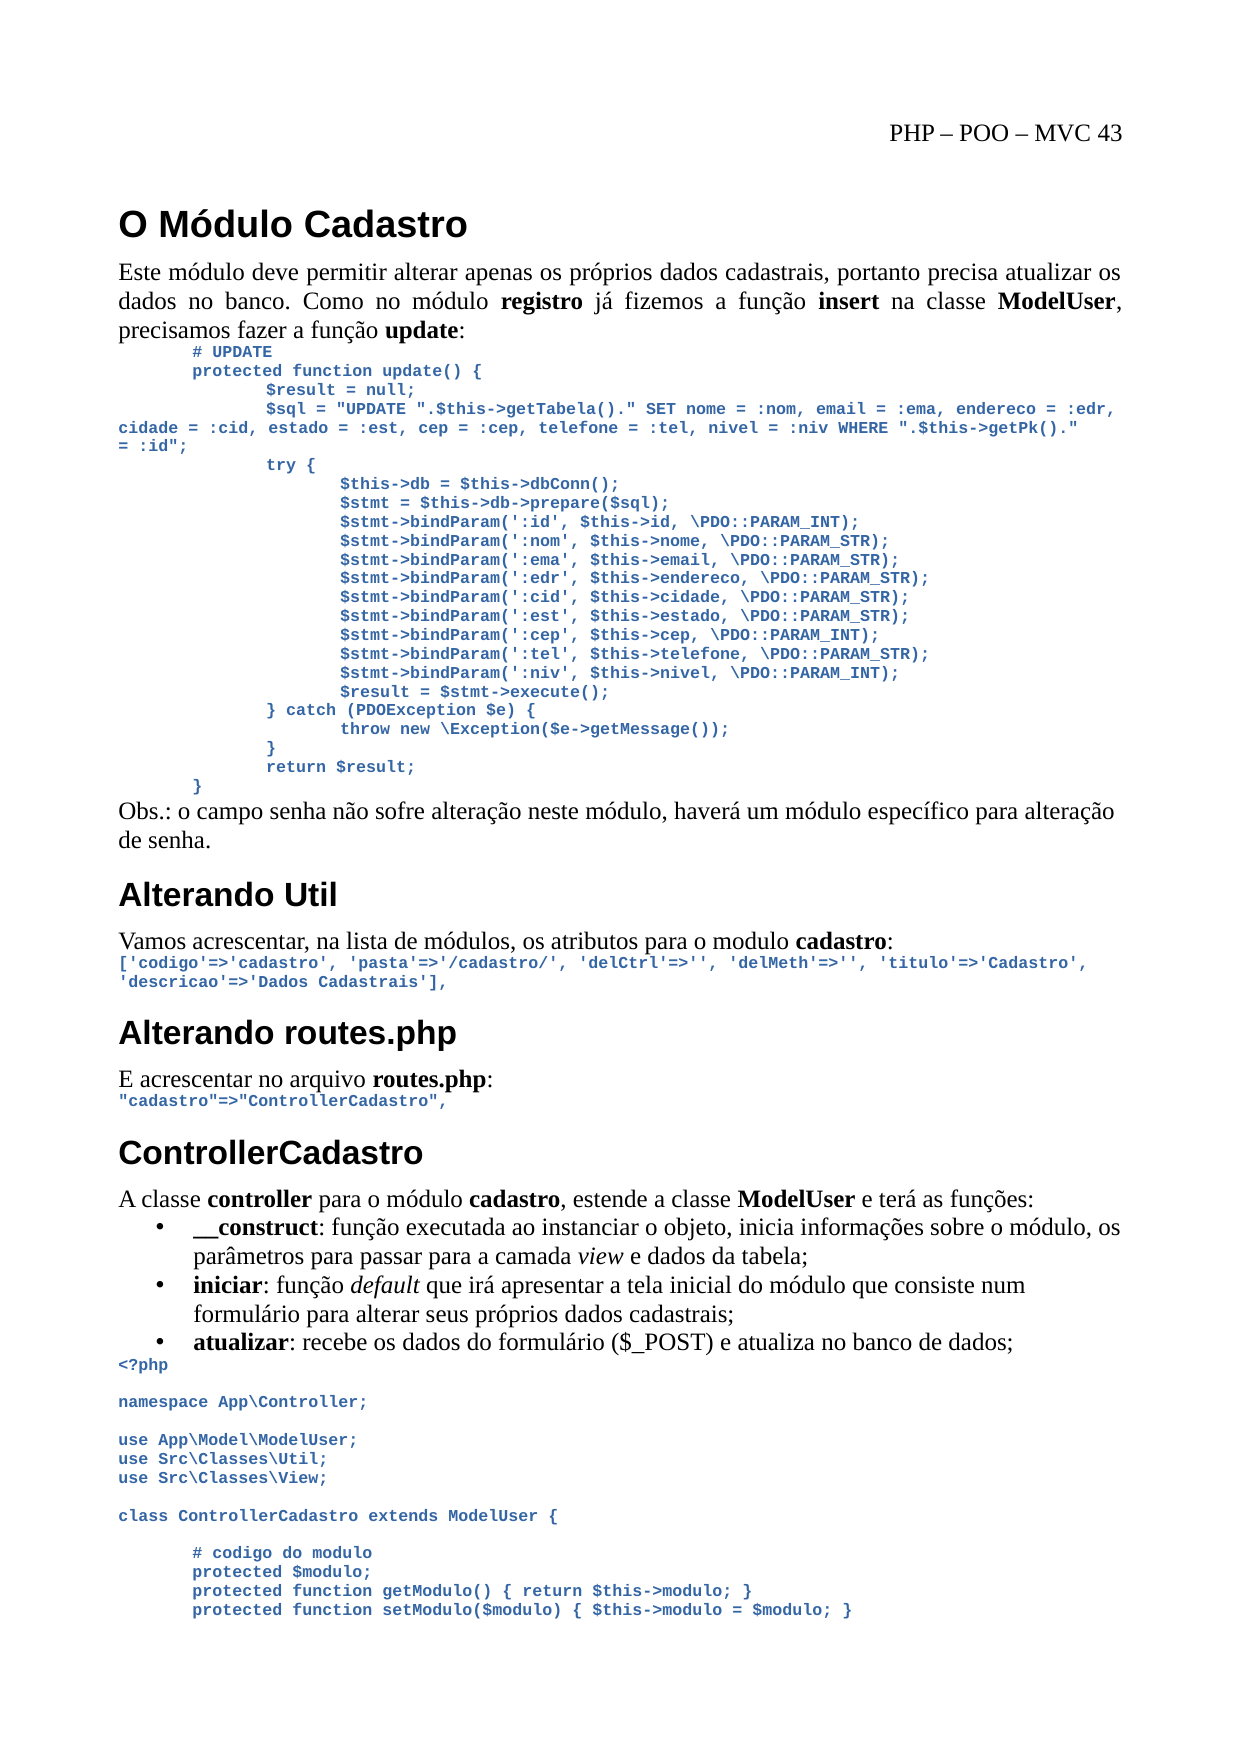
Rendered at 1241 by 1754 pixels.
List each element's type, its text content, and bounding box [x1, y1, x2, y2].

text throw new \Exception($e->getMessage()); [118, 721, 1122, 740]
subtitle Alterando Util [118, 874, 1122, 913]
text use Src\Classes\View; [118, 1469, 1122, 1488]
text $stmt->bindParam(':tel', $this->telefone, \PDO::PARAM_STR); [118, 645, 1122, 664]
text $stmt->bindParam(':niv', $this->nivel, \PDO::PARAM_INT); [118, 664, 1122, 683]
text use Src\Classes\Util; [118, 1451, 1122, 1469]
list iniciar: função default que irá apresentar a tela inicial do módulo que consiste num formulário para alterar seus próprios dados cadastrais; [156, 1270, 1122, 1327]
text Obs.: o campo senha não sofre alteração neste módulo, haverá um módulo específico para alteração de senha. [118, 796, 1122, 854]
list atualizar: recebe os dados do formulário ($_POST) e atualiza no banco de dados; [156, 1327, 1122, 1356]
text protected $modulo; [118, 1564, 1122, 1582]
text ['codigo'=>'cadastro', 'pasta'=>'/cadastro/', 'delCtrl'=>'', 'delMeth'=>'', 'titulo'=>'Cadastro', 'descricao'=>'Dados Cadastrais'], [118, 954, 1122, 992]
text use App\Model\ModelUser; [118, 1432, 1122, 1451]
text protected function getModulo() { return $this->modulo; } [118, 1582, 1122, 1601]
text <?php [118, 1356, 1122, 1375]
subtitle O Módulo Cadastro [118, 201, 1122, 245]
text # UPDATE [118, 344, 1122, 363]
text $result = null; [118, 381, 1122, 400]
text namespace App\Controller; [118, 1394, 1122, 1413]
text $stmt->bindParam(':nom', $this->nome, \PDO::PARAM_STR); [118, 532, 1122, 551]
text A classe controller para o módulo cadastro, estende a classe ModelUser e terá as funções: [118, 1184, 1122, 1212]
text class ControllerCadastro extends ModelUser { [118, 1507, 1122, 1526]
text Vamos acrescentar, na lista de módulos, os atributos para o modulo cadastro: [118, 926, 1122, 954]
text $result = $stmt->execute(); [118, 683, 1122, 702]
text protected function update() { [118, 363, 1122, 381]
text $sql = "UPDATE ".$this->getTabela()." SET nome = :nom, email = :ema, endereco = :edr, cidade = :cid, estado = :est, cep = :cep, telefone = :tel, nivel = :niv WHERE ".$this->getPk()." = :id"; [118, 400, 1122, 457]
text E acrescentar no arquivo routes.php: [118, 1064, 1122, 1093]
text # codigo do modulo [118, 1545, 1122, 1564]
subtitle ControllerCadastro [118, 1133, 1122, 1171]
text $stmt->bindParam(':edr', $this->endereco, \PDO::PARAM_STR); [118, 570, 1122, 589]
text $stmt->bindParam(':cep', $this->cep, \PDO::PARAM_INT); [118, 627, 1122, 645]
text return $result; [118, 758, 1122, 777]
text } [118, 777, 1122, 796]
text $stmt->bindParam(':est', $this->estado, \PDO::PARAM_STR); [118, 608, 1122, 627]
text } [118, 740, 1122, 758]
text $stmt->bindParam(':ema', $this->email, \PDO::PARAM_STR); [118, 551, 1122, 570]
subtitle Alterando routes.php [118, 1013, 1122, 1052]
text "cadastro"=>"ControllerCadastro", [118, 1093, 1122, 1112]
text try { [118, 457, 1122, 476]
list __construct: função executada ao instanciar o objeto, inicia informações sobre o módulo, os parâmetros para passar para a camada view e dados da tabela; [156, 1212, 1122, 1270]
text } catch (PDOException $e) { [118, 702, 1122, 721]
text Este módulo deve permitir alterar apenas os próprios dados cadastrais, portanto precisa atualizar os dados no banco. Como no módulo registro já fizemos a função insert na classe ModelUser, precisamos fazer a função update: [118, 257, 1122, 344]
text $stmt = $this->db->prepare($sql); [118, 494, 1122, 513]
text $this->db = $this->dbConn(); [118, 476, 1122, 494]
text $stmt->bindParam(':id', $this->id, \PDO::PARAM_INT); [118, 513, 1122, 532]
text $stmt->bindParam(':cid', $this->cidade, \PDO::PARAM_STR); [118, 589, 1122, 608]
text protected function setModulo($modulo) { $this->modulo = $modulo; } [118, 1601, 1122, 1620]
